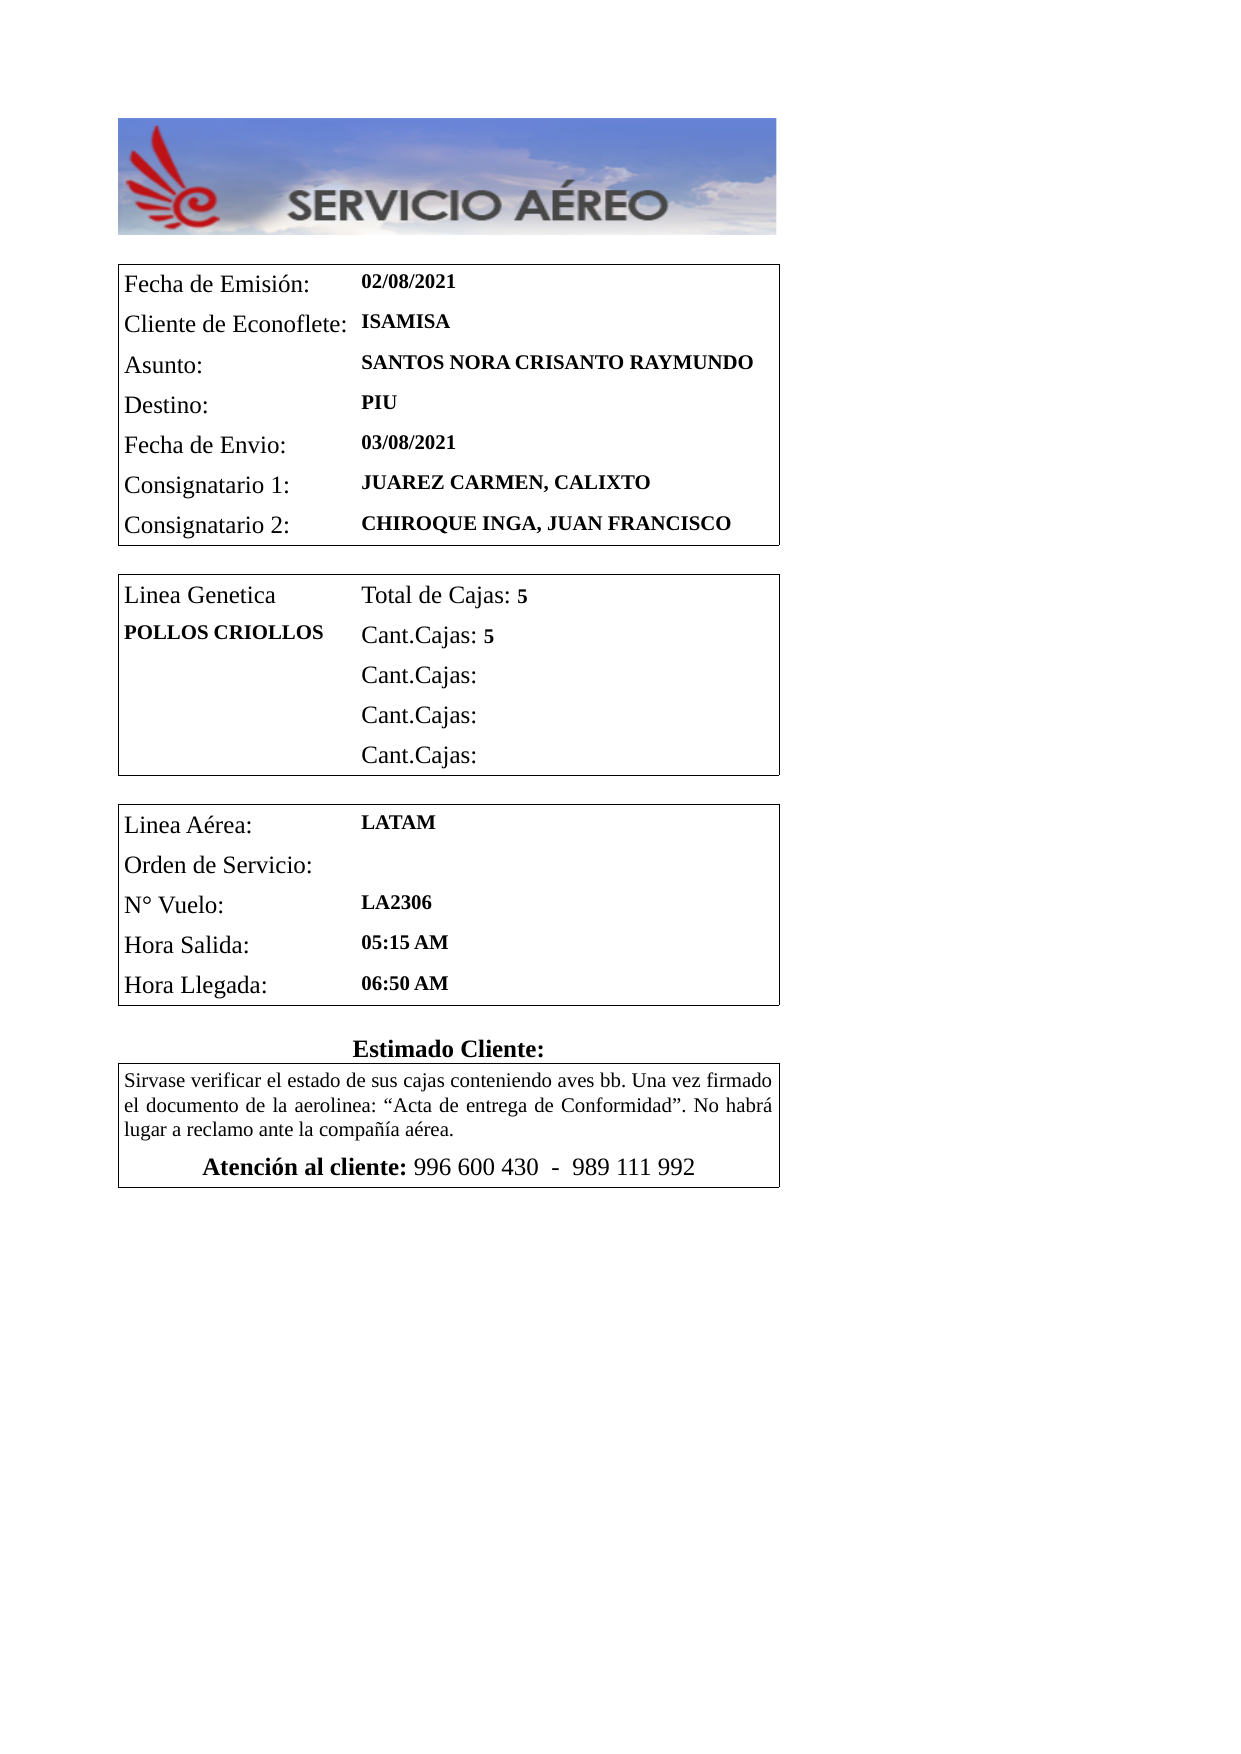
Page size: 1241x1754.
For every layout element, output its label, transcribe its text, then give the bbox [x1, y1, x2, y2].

table_cell Cant.Cajas: [356, 735, 779, 775]
table_cell 05:15 AM [356, 925, 779, 965]
table_cell JUAREZ CARMEN, CALIXTO [356, 465, 779, 505]
table_cell [118, 776, 356, 804]
table_cell Hora Llegada: [119, 965, 356, 1005]
table_cell Asunto: [119, 344, 356, 384]
table_cell [119, 695, 356, 735]
table_cell Consignatario 1: [119, 465, 356, 505]
table_cell Hora Salida: [119, 925, 356, 965]
table_cell Total de Cajas: 5 [356, 575, 779, 614]
table_cell 03/08/2021 [356, 424, 779, 464]
table_cell N° Vuelo: [119, 884, 356, 924]
table_cell Sirvase verificar el estado de sus cajas conteniendo aves bb. Una vez firmado el documento de la aerolinea: “Acta de entrega de Conformidad”. No habrá lugar a reclamo ante la compañía aérea. [119, 1064, 779, 1146]
picture [118, 118, 777, 235]
table_cell Cant.Cajas: [356, 654, 779, 694]
table_cell Cliente de Econoflete: [119, 304, 356, 344]
table_cell [356, 546, 779, 574]
table_cell SANTOS NORA CRISANTO RAYMUNDO [356, 344, 779, 384]
table_cell Linea Genetica [119, 575, 356, 614]
table_cell Consignatario 2: [119, 505, 356, 545]
table_cell PIU [356, 384, 779, 424]
table_cell Cant.Cajas: 5 [356, 614, 779, 654]
table_cell [119, 735, 356, 775]
table_cell [356, 844, 779, 884]
table_cell Orden de Servicio: [119, 844, 356, 884]
table_cell LATAM [356, 805, 779, 844]
table_cell Destino: [119, 384, 356, 424]
table_cell Estimado Cliente: [118, 1006, 779, 1063]
table_cell ISAMISA [356, 304, 779, 344]
table_cell Fecha de Envio: [119, 424, 356, 464]
table_cell [118, 546, 356, 574]
table_cell 06:50 AM [356, 965, 779, 1005]
table_cell [356, 776, 779, 804]
table_cell [119, 654, 356, 694]
table_header 02/08/2021 [356, 265, 779, 304]
table_cell CHIROQUE INGA, JUAN FRANCISCO [356, 505, 779, 545]
table_cell Atención al cliente: 996 600 430 - 989 111 992 [119, 1146, 779, 1187]
table_cell Cant.Cajas: [356, 695, 779, 735]
table_cell LA2306 [356, 884, 779, 924]
table_cell POLLOS CRIOLLOS [119, 614, 356, 654]
table_header Fecha de Emisión: [119, 265, 356, 304]
table_cell Linea Aérea: [119, 805, 356, 844]
